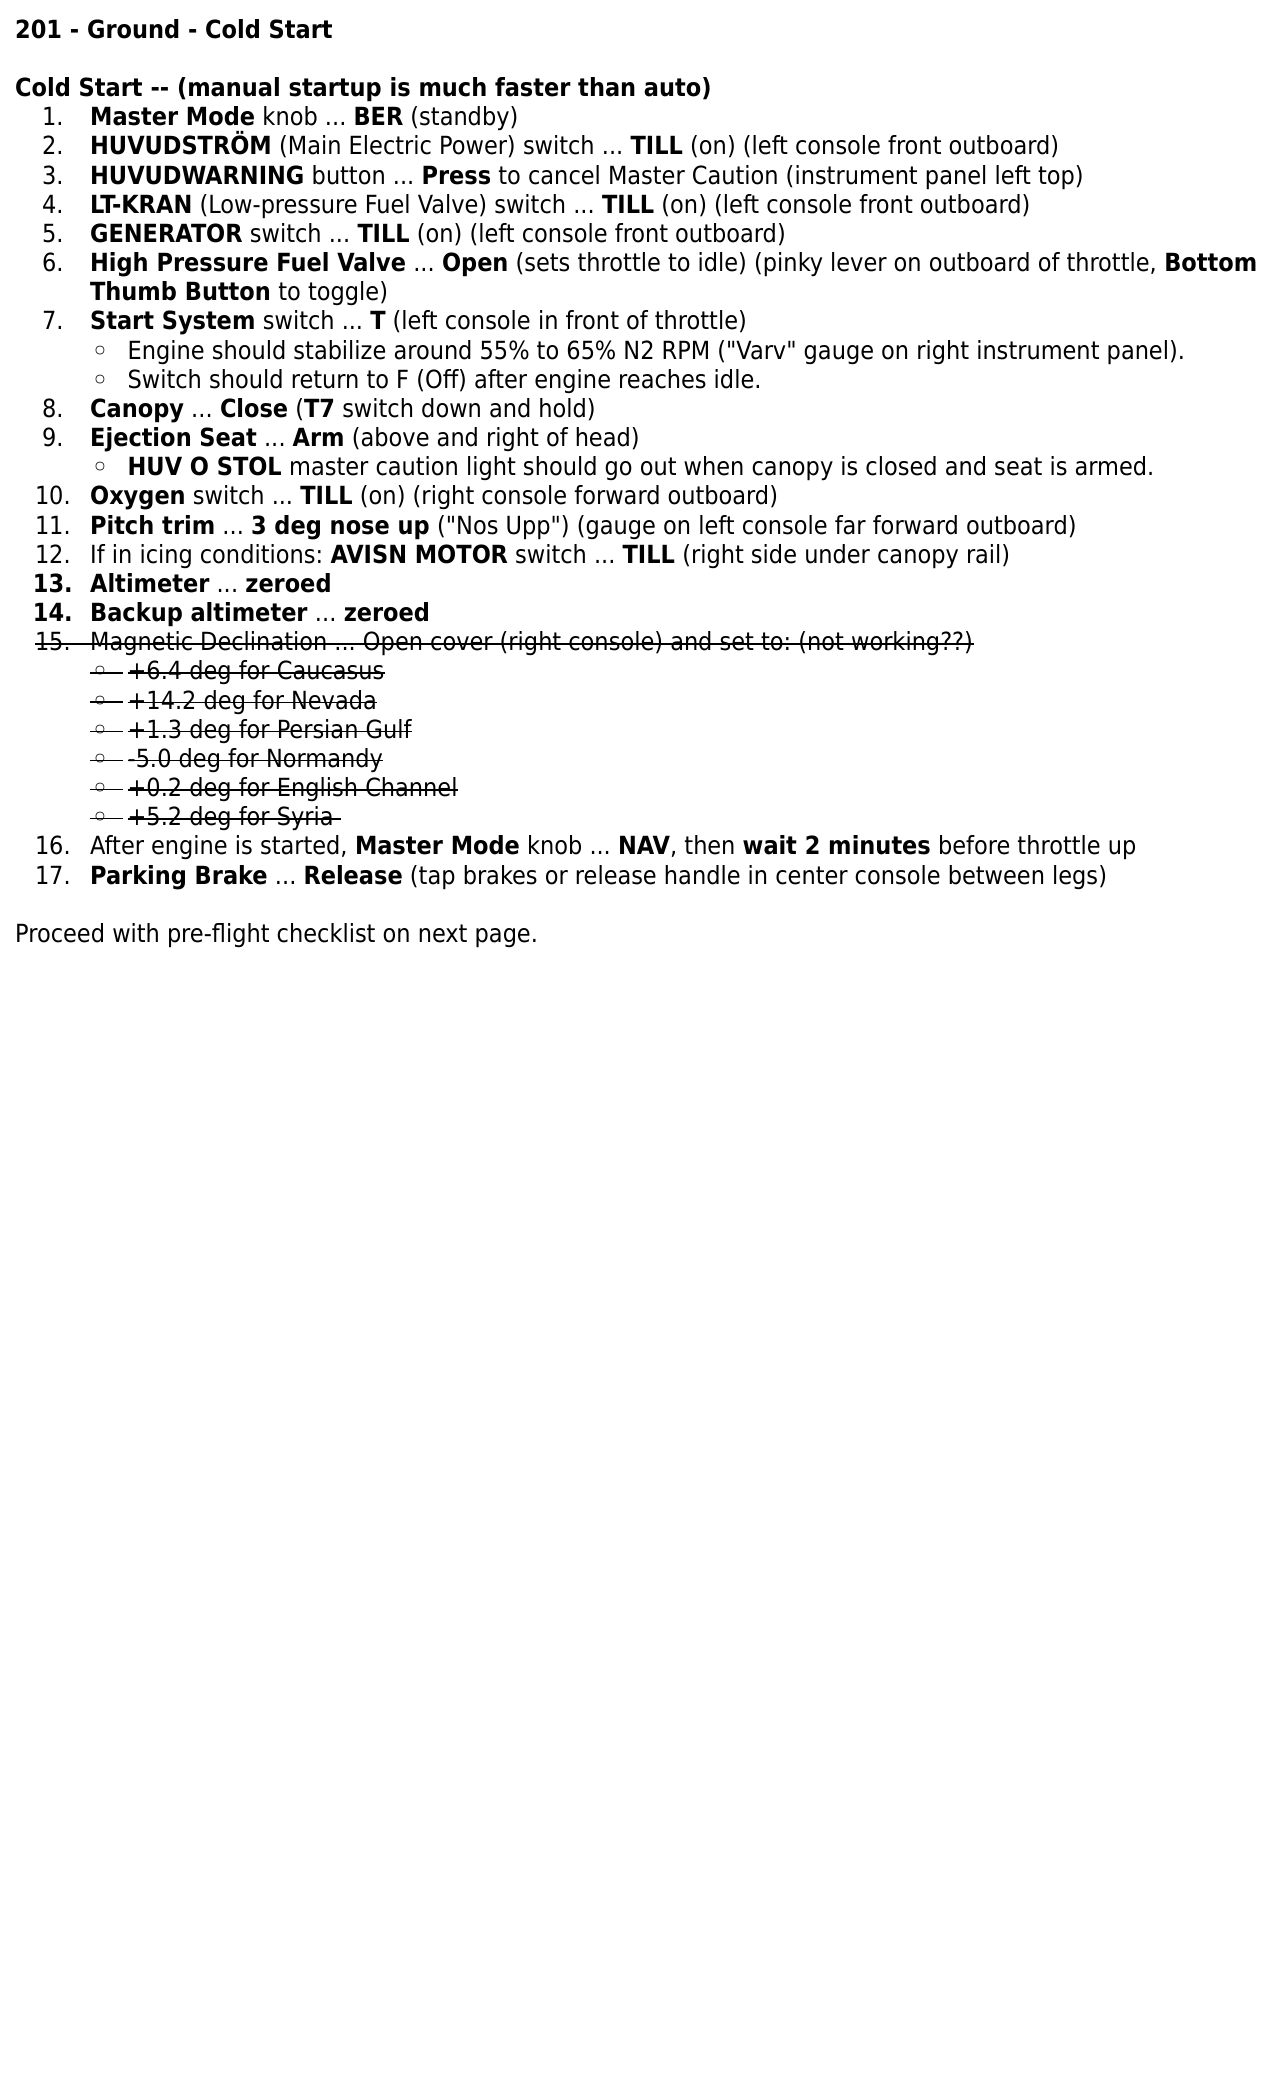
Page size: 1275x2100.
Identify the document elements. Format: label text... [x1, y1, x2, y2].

list Canopy ... Close (T7 switch down and hold) [52, 394, 1260, 423]
list Altimeter ... zeroed [52, 569, 1260, 598]
list HUV O STOL master caution light should go out when canopy is closed and seat is armed. [90, 452, 1260, 482]
list Engine should stabilize around 55% to 65% N2 RPM ("Varv" gauge on right instrument panel). [90, 336, 1260, 365]
list If in icing conditions: AVISN MOTOR switch ... TILL (right side under canopy rail) [52, 540, 1260, 569]
list -5.0 deg for Normandy [90, 744, 1260, 773]
list +5.2 deg for Syria [90, 802, 1260, 832]
list Pitch trim ... 3 deg nose up ("Nos Upp") (gauge on left console far forward outboard) [52, 511, 1260, 540]
list +0.2 deg for English Channel [90, 773, 1260, 802]
list HUVUDSTRÖM (Main Electric Power) switch ... TILL (on) (left console front outboard) [52, 132, 1260, 161]
list High Pressure Fuel Valve ... Open (sets throttle to idle) (pinky lever on outboard of throttle, Bottom Thumb Button to toggle) [52, 248, 1260, 307]
text Cold Start -- (manual startup is much faster than auto) [15, 73, 1260, 102]
list HUVUDWARNING button ... Press to cancel Master Caution (instrument panel left top) [52, 161, 1260, 190]
list +6.4 deg for Caucasus [90, 657, 1260, 686]
list Parking Brake ... Release (tap brakes or release handle in center console between legs) [52, 861, 1260, 890]
list +14.2 deg for Nevada [90, 686, 1260, 715]
list GENERATOR switch ... TILL (on) (left console front outboard) [52, 219, 1260, 248]
text Proceed with pre-flight checklist on next page. [15, 919, 1260, 948]
list Oxygen switch ... TILL (on) (right console forward outboard) [52, 482, 1260, 511]
list Start System switch ... T (left console in front of throttle) [52, 307, 1260, 336]
list Ejection Seat ... Arm (above and right of head) [52, 423, 1260, 452]
list LT-KRAN (Low-pressure Fuel Valve) switch ... TILL (on) (left console front outboard) [52, 190, 1260, 219]
list Magnetic Declination ... Open cover (right console) and set to: (not working??) [52, 627, 1260, 657]
list Switch should return to F (Off) after engine reaches idle. [90, 365, 1260, 394]
list After engine is started, Master Mode knob ... NAV, then wait 2 minutes before throttle up [52, 832, 1260, 861]
list Backup altimeter ... zeroed [52, 598, 1260, 627]
list Master Mode knob ... BER (standby) [52, 102, 1260, 132]
list +1.3 deg for Persian Gulf [90, 715, 1260, 744]
text 201 - Ground - Cold Start [15, 15, 1260, 44]
